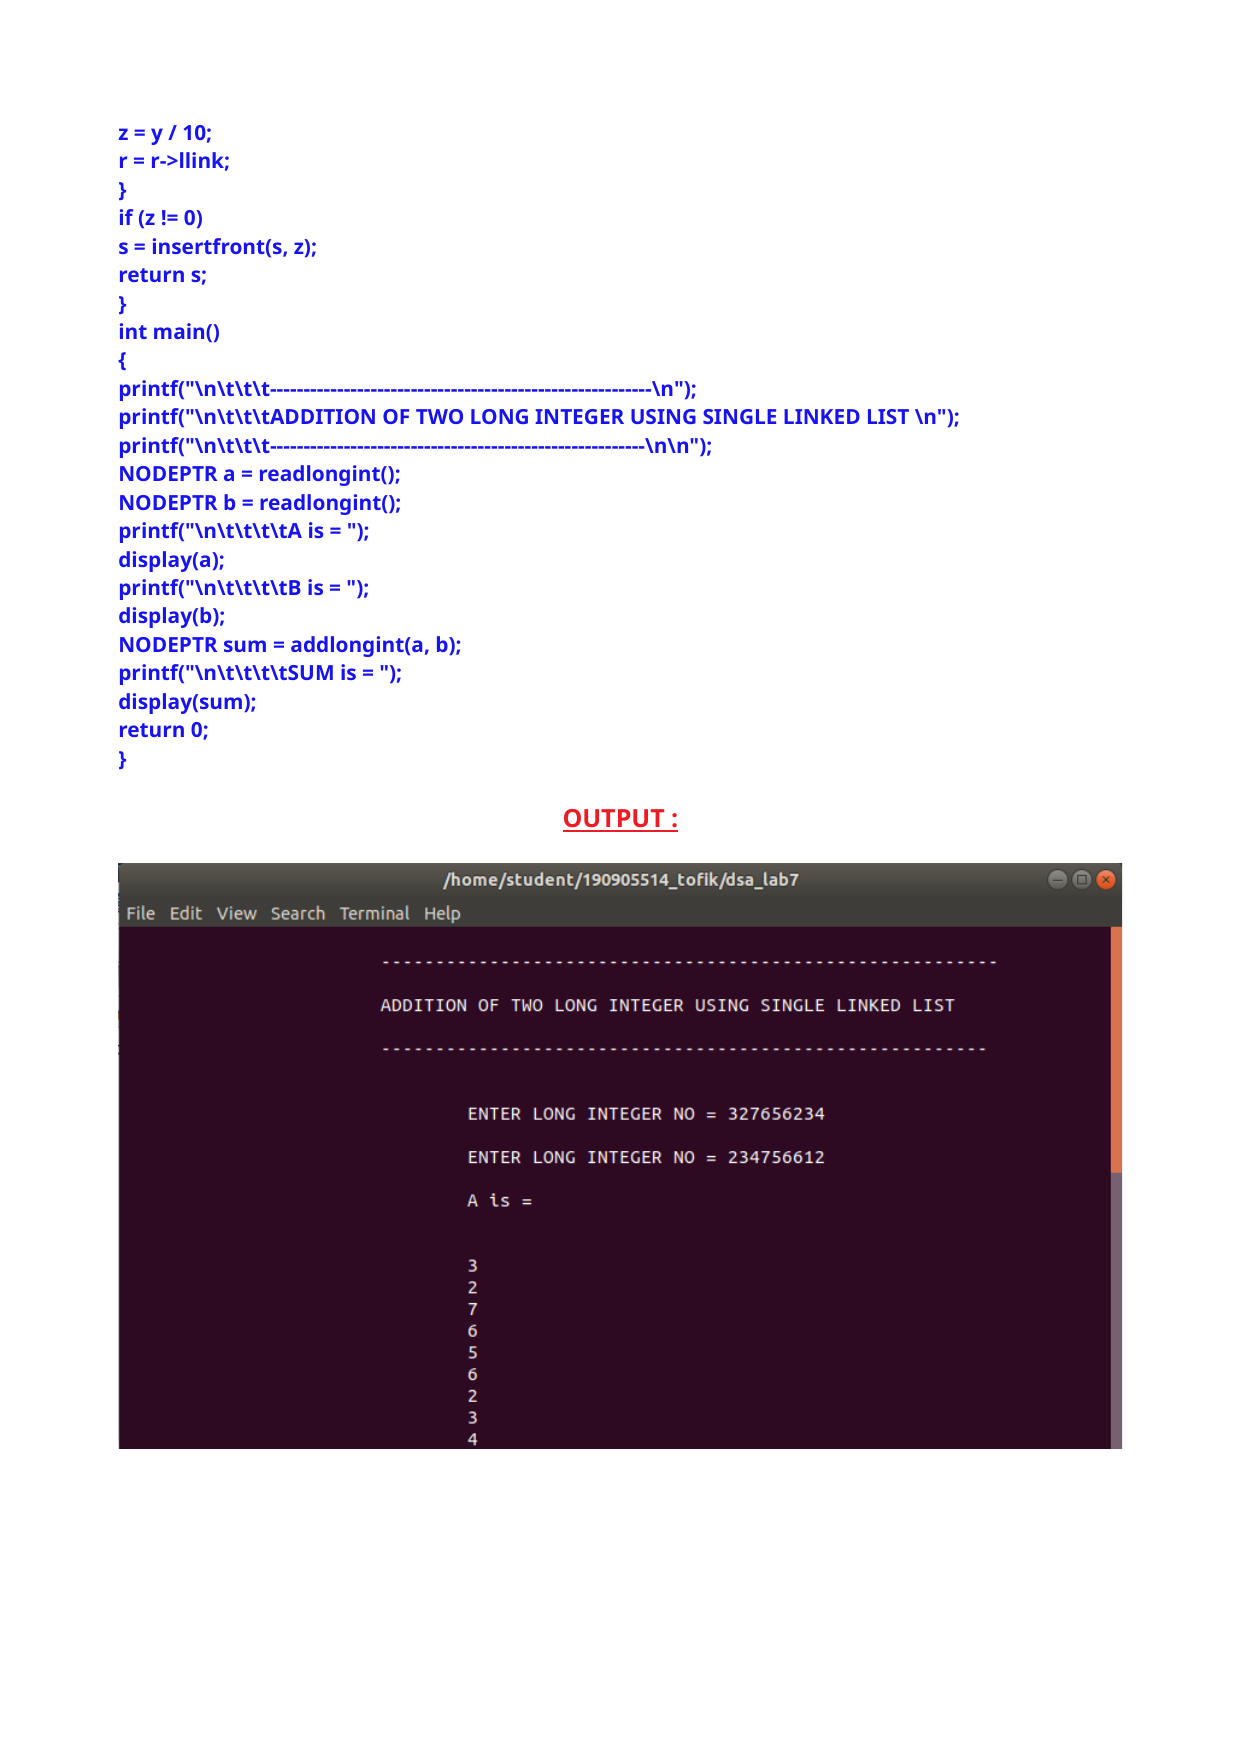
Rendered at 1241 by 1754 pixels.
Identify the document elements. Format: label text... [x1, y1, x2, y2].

picture [118, 863, 1123, 1449]
text printf("\n\t\t\t\tSUM is = "); [118, 658, 1122, 687]
text display(sum); [118, 687, 1122, 715]
text NODEPTR b = readlongint(); [118, 488, 1122, 516]
text { [118, 346, 1122, 374]
text } [118, 289, 1122, 317]
text if (z != 0) [118, 203, 1122, 232]
text printf("\n\t\t\t--------------------------------------------------------\n\n"); [118, 431, 1122, 459]
text NODEPTR sum = addlongint(a, b); [118, 630, 1122, 658]
text display(b); [118, 602, 1122, 630]
text printf("\n\t\t\t\tA is = "); [118, 516, 1122, 545]
text NODEPTR a = readlongint(); [118, 459, 1122, 488]
text display(a); [118, 545, 1122, 573]
text s = insertfront(s, z); [118, 232, 1122, 260]
text printf("\n\t\t\tADDITION OF TWO LONG INTEGER USING SINGLE LINKED LIST \n"); [118, 402, 1122, 431]
text int main() [118, 317, 1122, 346]
text printf("\n\t\t\t---------------------------------------------------------\n"); [118, 374, 1122, 402]
text } [118, 744, 1122, 772]
text return 0; [118, 715, 1122, 744]
text } [118, 175, 1122, 203]
text return s; [118, 260, 1122, 289]
text printf("\n\t\t\t\tB is = "); [118, 573, 1122, 602]
text OUTPUT : [118, 801, 1122, 835]
text z = y / 10; [118, 118, 1122, 147]
text r = r->llink; [118, 147, 1122, 175]
